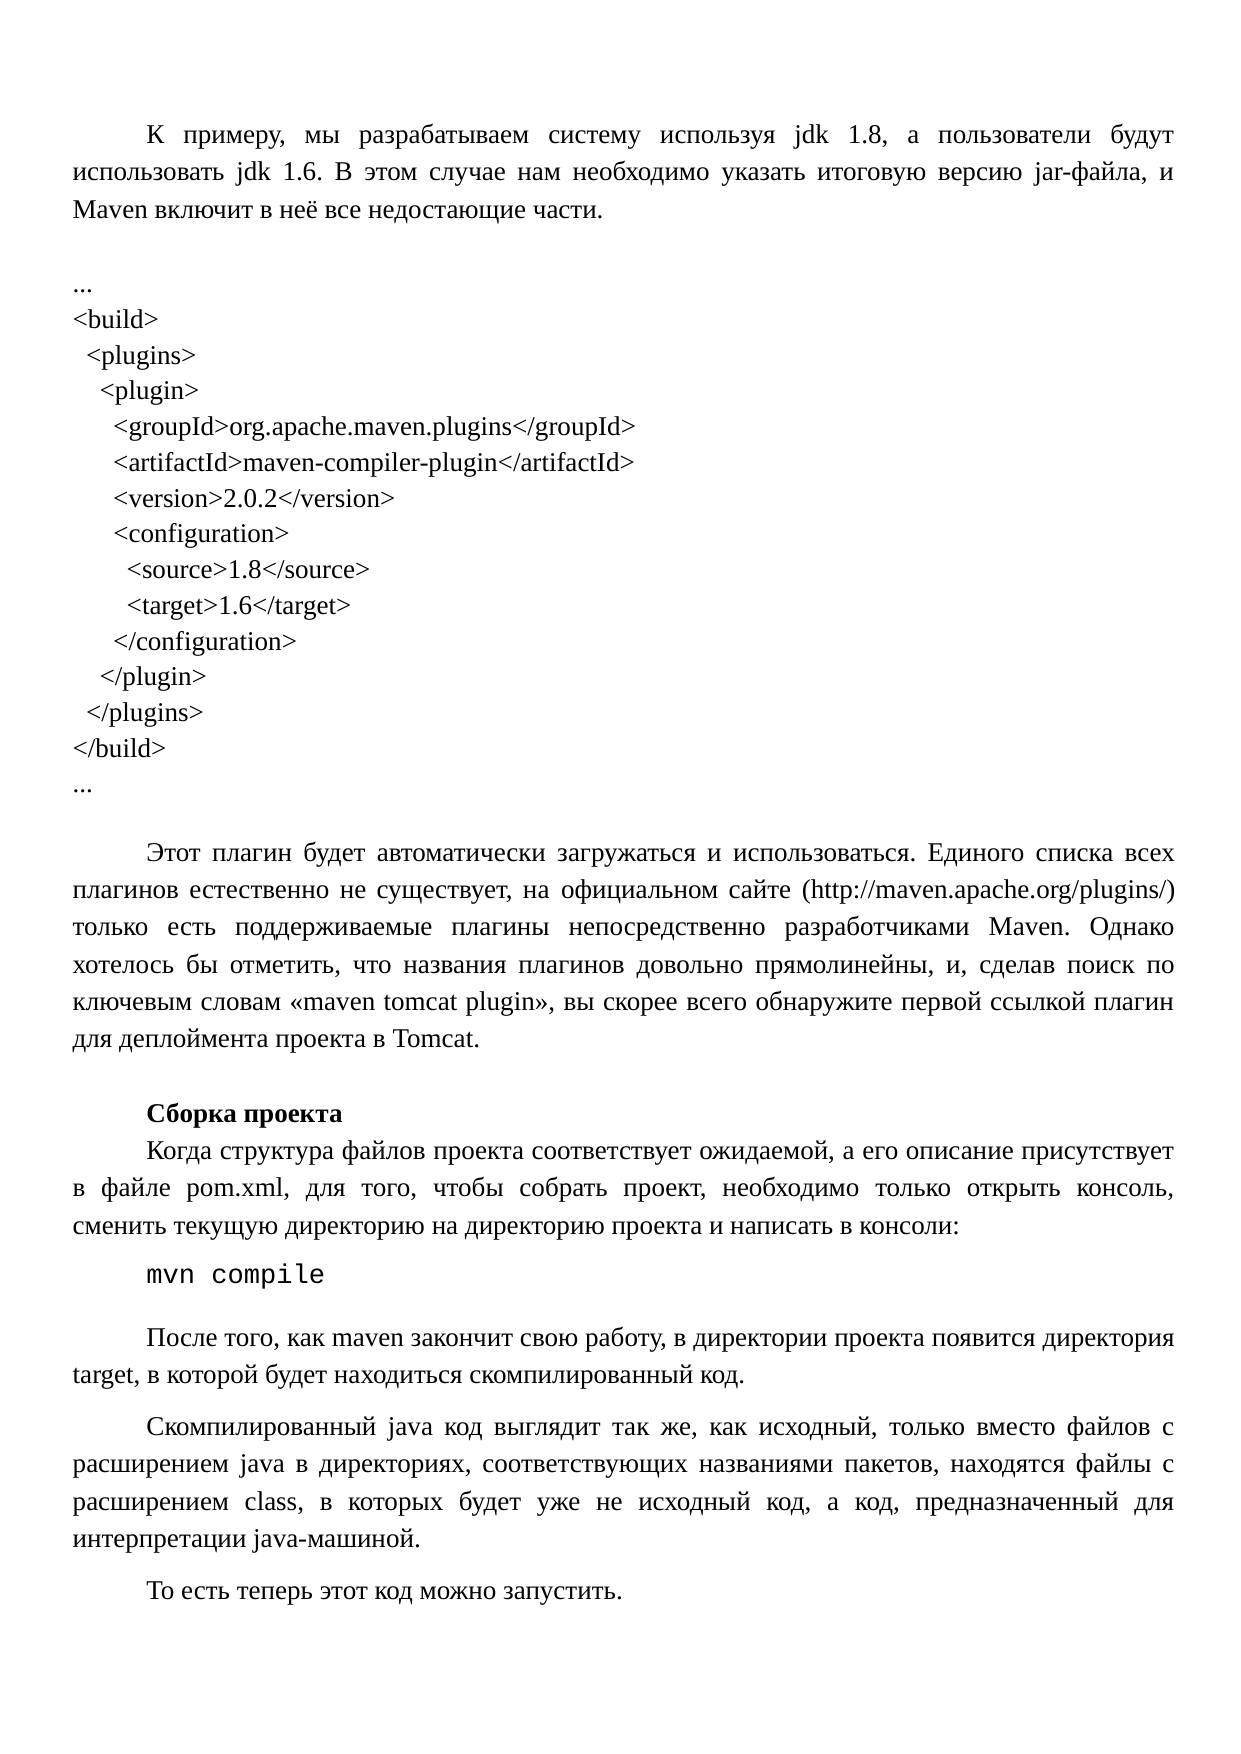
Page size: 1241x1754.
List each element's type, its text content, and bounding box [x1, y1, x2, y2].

text После того, как maven закончит свою работу, в директории проекта появится директория target, в которой будет находиться скомпилированный код. [72, 1321, 1176, 1389]
text Сборка проекта [72, 1060, 1176, 1128]
text mvn compile [72, 1261, 1176, 1291]
text Этот плагин будет автоматически загружаться и использоваться. Единого списка всех плагинов естественно не существует, на официальном сайте (http://maven.apache.org/plugins/) только есть поддерживаемые плагины непосредственно разработчиками Maven. Однако хотелось бы отметить, что названия плагинов довольно прямолинейны, и, сделав поиск по ключевым словам «maven tomcat plugin», вы скорее всего обнаружите первой ссылкой плагин для деплоймента проекта в Tomcat. [72, 836, 1176, 1053]
text Когда структура файлов проекта соответствует ожидаемой, а его описание присутствует в файле pom.xml, для того, чтобы собрать проект, необходимо только открыть консоль, сменить текущую директорию на директорию проекта и написать в консоли: [72, 1134, 1176, 1240]
text Скомпилированный java код выглядит так же, как исходный, только вместо файлов с расширением java в директориях, соответствующих названиями пакетов, находятся файлы с расширением class, в которых будет уже не исходный код, а код, предназначенный для интерпретации java-машиной. [72, 1410, 1176, 1553]
table_header ... <build> <plugins> <plugin> <groupId>org.apache.maven.plugins</groupId> <artifactId>maven-compiler-plugin</artifactId> <version>2.0.2</version> <configuration> <source>1.8</source> <target>1.6</target> </configuration> </plugin> </plugins> </build> ... [73, 267, 1240, 799]
text К примеру, мы разрабатываем систему используя jdk 1.8, а пользователи будут использовать jdk 1.6. В этом случае нам необходимо указать итоговую версию jar-файла, и Maven включит в неё все недостающие части. [72, 118, 1176, 224]
text То есть теперь этот код можно запустить. [72, 1574, 1176, 1605]
